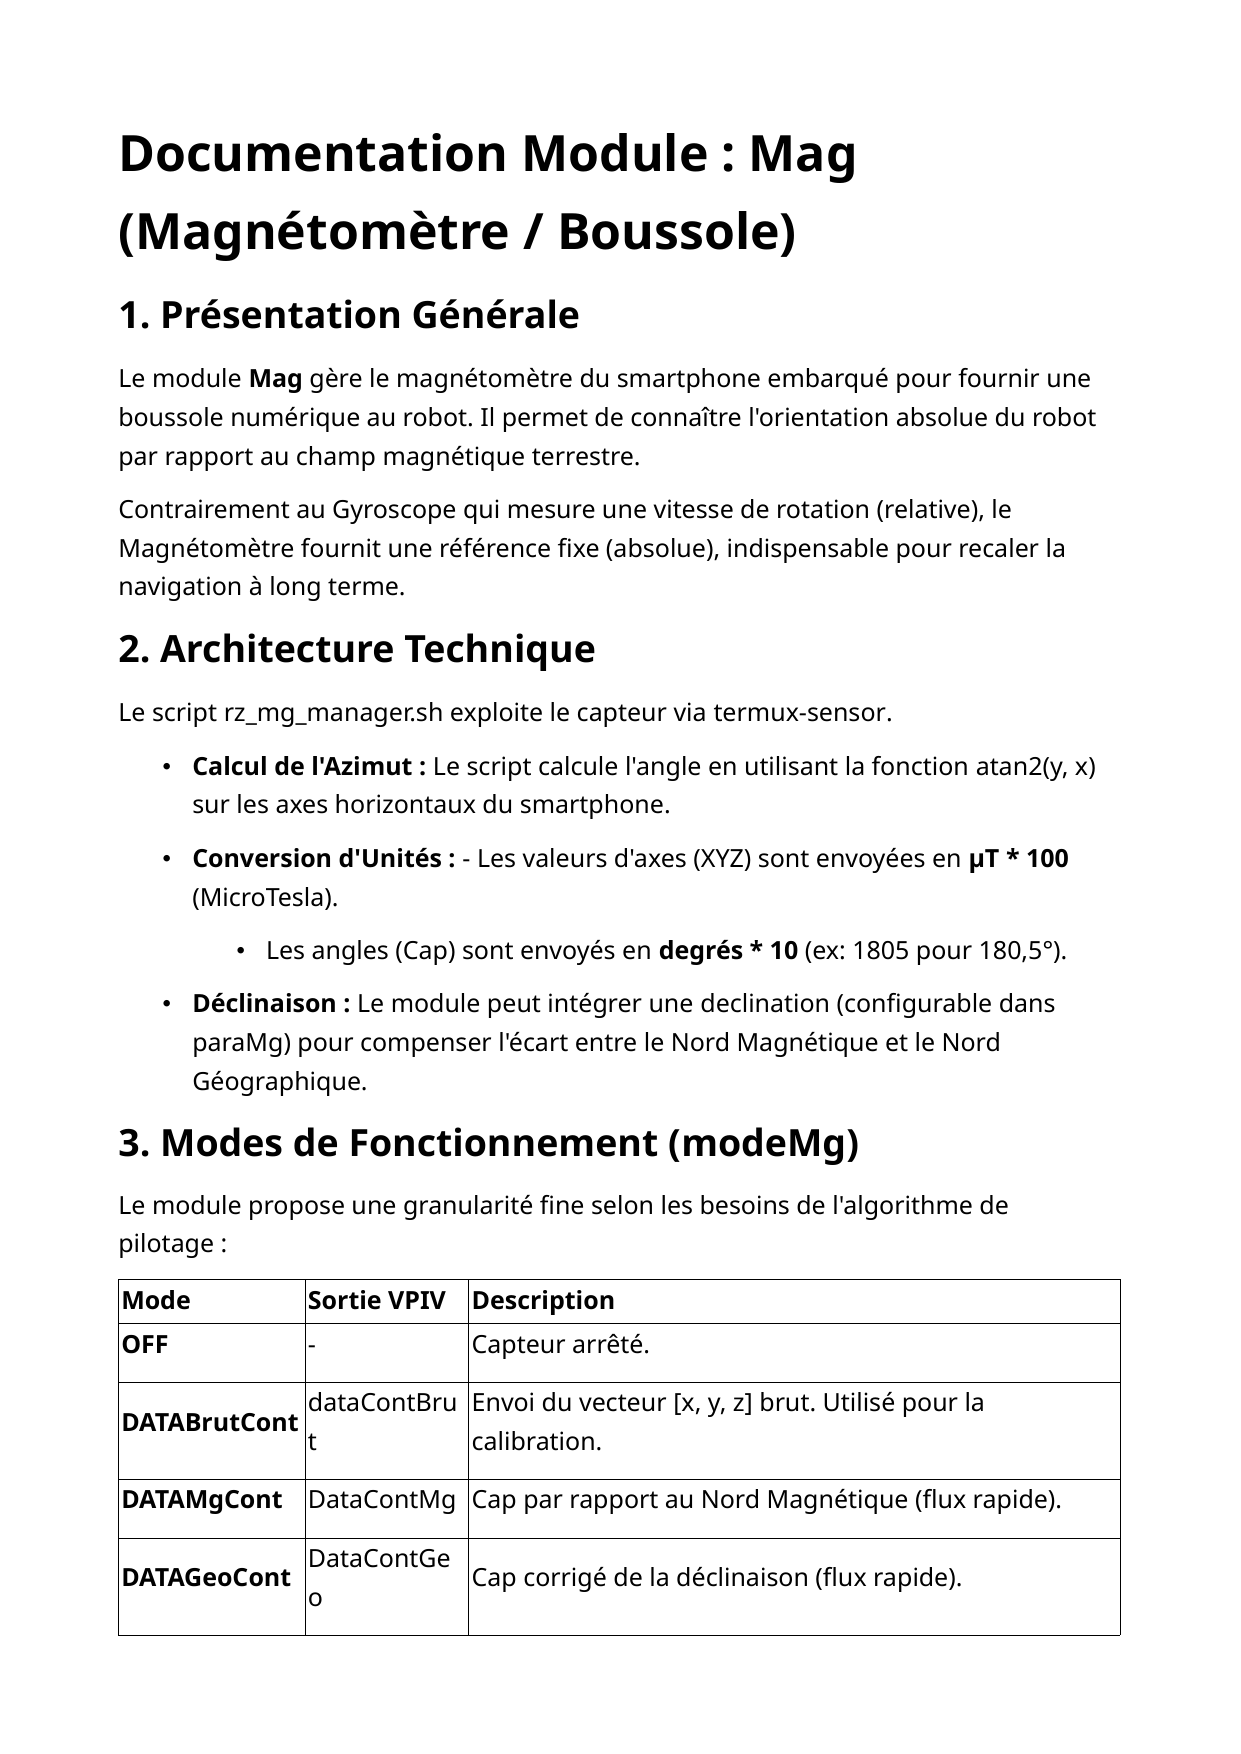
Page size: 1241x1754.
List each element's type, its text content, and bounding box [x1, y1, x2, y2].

table_cell DataContMg [306, 1480, 468, 1538]
text Le module propose une granularité fine selon les besoins de l'algorithme de pilotage : [118, 1187, 1122, 1260]
text Le script rz_mg_manager.sh exploite le capteur via termux-sensor. [118, 695, 1122, 729]
list Conversion d'Unités : - Les valeurs d'axes (XYZ) sont envoyées en µT * 100 (MicroTesla). [162, 840, 1122, 913]
table_header Description [469, 1280, 1120, 1323]
text Contrairement au Gyroscope qui mesure une vitesse de rotation (relative), le Magnétomètre fournit une référence fixe (absolue), indispensable pour recaler la navigation à long terme. [118, 491, 1122, 603]
subtitle Documentation Module : Mag (Magnétomètre / Boussole) [118, 118, 1122, 264]
subtitle 2. Architecture Technique [118, 622, 1122, 673]
table_cell DATAGeoCont [119, 1539, 305, 1635]
table_cell DATABrutCont [119, 1383, 305, 1479]
list Déclinaison : Le module peut intégrer une declination (configurable dans paraMg) pour compenser l'écart entre le Nord Magnétique et le Nord Géographique. [162, 986, 1122, 1097]
table_header Mode [119, 1280, 305, 1323]
table_cell - [306, 1324, 468, 1382]
table_cell dataContBrut [306, 1383, 468, 1479]
list Calcul de l'Azimut : Le script calcule l'angle en utilisant la fonction atan2(y, x) sur les axes horizontaux du smartphone. [162, 748, 1122, 821]
text Le module Mag gère le magnétomètre du smartphone embarqué pour fournir une boussole numérique au robot. Il permet de connaître l'orientation absolue du robot par rapport au champ magnétique terrestre. [118, 361, 1122, 472]
table_cell Capteur arrêté. [469, 1324, 1120, 1382]
table_cell DATAMgCont [119, 1480, 305, 1538]
list Les angles (Cap) sont envoyés en degrés * 10 (ex: 1805 pour 180,5°). [236, 932, 1122, 967]
table_cell DataContGeo [306, 1539, 468, 1635]
table_cell OFF [119, 1324, 305, 1382]
table_cell Cap corrigé de la déclinaison (flux rapide). [469, 1539, 1120, 1635]
table_header Sortie VPIV [306, 1280, 468, 1323]
table_cell Cap par rapport au Nord Magnétique (flux rapide). [469, 1480, 1120, 1538]
subtitle 1. Présentation Générale [118, 288, 1122, 339]
subtitle 3. Modes de Fonctionnement (modeMg) [118, 1117, 1122, 1168]
table_cell Envoi du vecteur [x, y, z] brut. Utilisé pour la calibration. [469, 1383, 1120, 1479]
